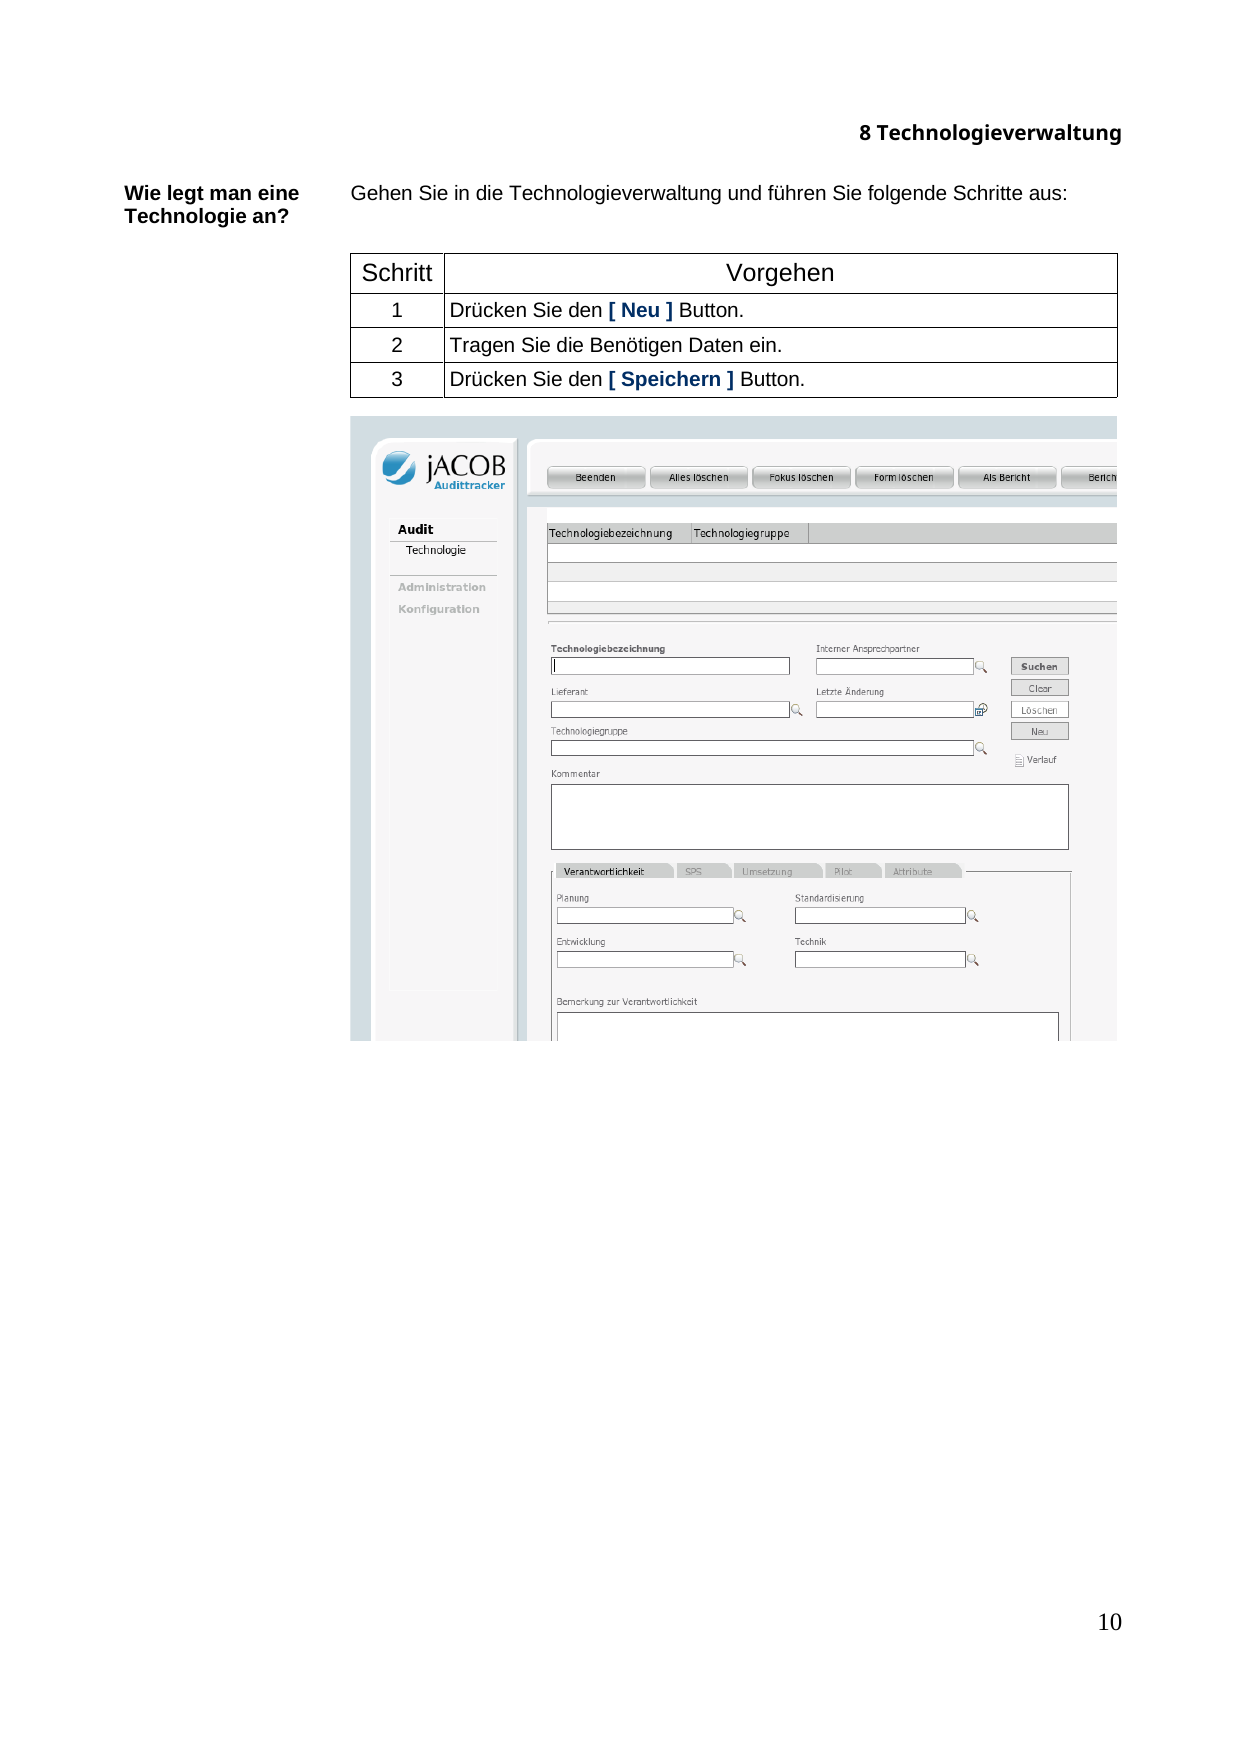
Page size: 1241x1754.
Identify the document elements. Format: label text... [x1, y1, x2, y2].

table_cell Gehen Sie in die Technologieverwaltung und führen Sie folgende Schritte aus: [344, 176, 1123, 1094]
picture [350, 416, 1117, 1041]
table_header Vorgehen [445, 254, 1117, 293]
table_cell 3 [351, 363, 443, 397]
table_cell Tragen Sie die Benötigen Daten ein. [445, 328, 1117, 362]
table_cell 1 [351, 294, 443, 327]
table_cell 2 [351, 328, 443, 362]
table_cell Wie legt man eine Technologie an? [118, 176, 344, 1094]
table_cell Drücken Sie den [ Neu ] Button. [445, 294, 1117, 327]
table_header Schritt [351, 254, 443, 293]
table_cell Drücken Sie den [ Speichern ] Button. [445, 363, 1117, 397]
